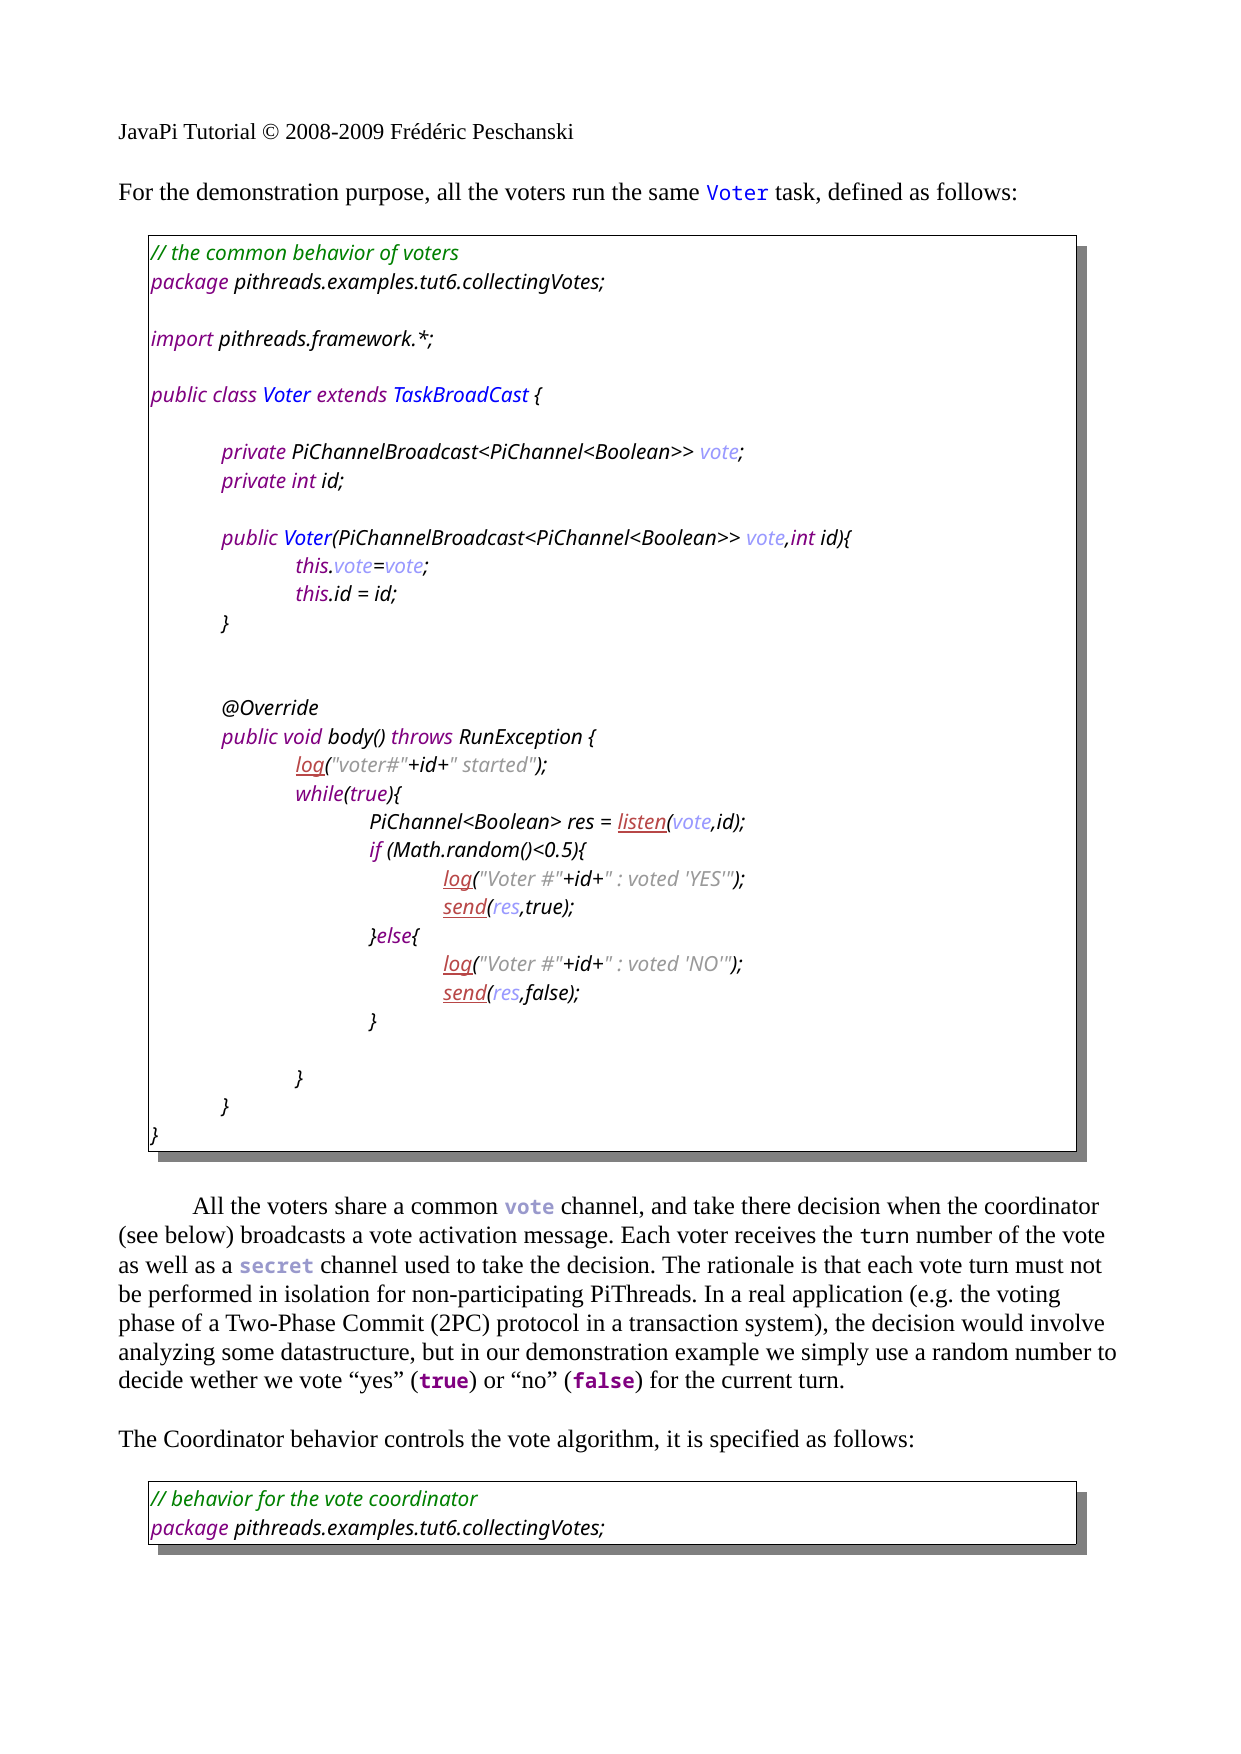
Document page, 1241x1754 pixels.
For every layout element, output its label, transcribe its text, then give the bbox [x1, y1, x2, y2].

text The Coordinator behavior controls the vote algorithm, it is specified as follows: [118, 1424, 1122, 1452]
text import pithreads.framework.*; [149, 321, 1076, 352]
text private int id; [149, 463, 1076, 494]
text @Override [149, 690, 1076, 719]
text } [149, 1003, 1076, 1034]
text log("Voter #"+id+" : voted 'NO'"); [149, 946, 1076, 975]
text package pithreads.examples.tut6.collectingVotes; [149, 264, 1076, 295]
text private PiChannelBroadcast<PiChannel<Boolean>> vote; [149, 434, 1076, 463]
text log("Voter #"+id+" : voted 'YES'"); [149, 861, 1076, 889]
text while(true){ [149, 776, 1076, 804]
text send(res,true); [149, 889, 1076, 918]
text PiChannel<Boolean> res = listen(vote,id); [149, 804, 1076, 832]
text } [149, 1117, 1076, 1151]
text send(res,false); [149, 975, 1076, 1003]
text public void body() throws RunException { [149, 719, 1076, 747]
text // the common behavior of voters [149, 236, 1076, 264]
text All the voters share a common vote channel, and take there decision when the coordinator (see below) broadcasts a vote activation message. Each voter receives the turn number of the vote as well as a secret channel used to take the decision. The rationale is that each vote turn must not be performed in isolation for non-participating PiThreads. In a real application (e.g. the voting phase of a Two-Phase Commit (2PC) protocol in a transaction system), the decision would involve analyzing some datastructure, but in our demonstration example we simply use a random number to decide wether we vote “yes” (true) or “no” (false) for the current turn. [118, 1191, 1122, 1395]
text // behavior for the vote coordinator [149, 1482, 1076, 1509]
text this.vote=vote; [149, 548, 1076, 577]
text } [149, 1088, 1076, 1117]
text public Voter(PiChannelBroadcast<PiChannel<Boolean>> vote,int id){ [149, 520, 1076, 548]
text log("voter#"+id+" started"); [149, 747, 1076, 776]
text } [149, 605, 1076, 636]
text this.id = id; [149, 577, 1076, 605]
text if (Math.random()<0.5){ [149, 832, 1076, 861]
text } [149, 1060, 1076, 1088]
text }else{ [149, 918, 1076, 946]
text public class Voter extends TaskBroadCast { [149, 377, 1076, 409]
text package pithreads.examples.tut6.collectingVotes; [149, 1509, 1076, 1544]
text For the demonstration purpose, all the voters run the same Voter task, defined as follows: [118, 177, 1122, 207]
